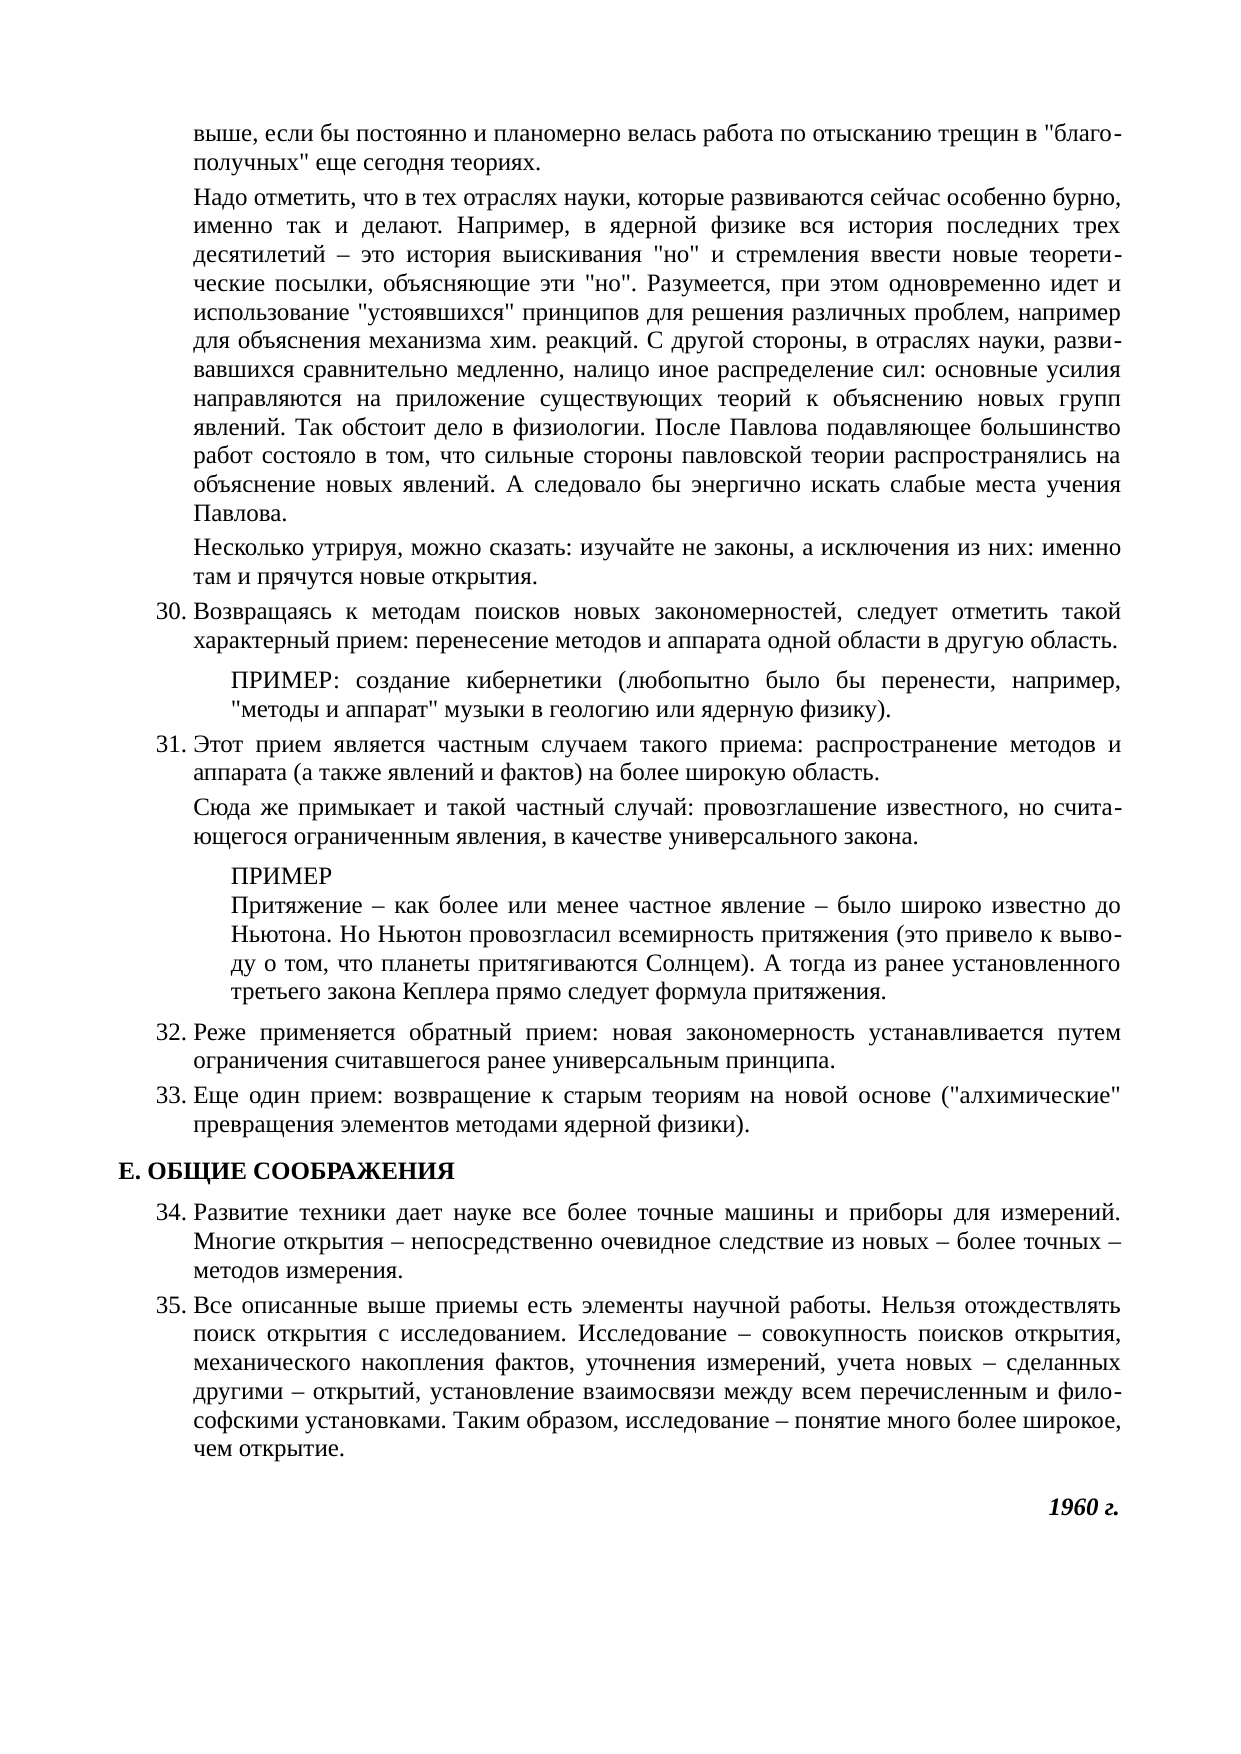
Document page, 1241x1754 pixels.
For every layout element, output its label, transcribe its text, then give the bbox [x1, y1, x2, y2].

list Еще один прием: возвращение к старым теориям на новой основе ("алхимические" превращения элементов методами ядерной физики). [156, 1080, 1122, 1138]
text 1960 г. [118, 1492, 1122, 1520]
list Развитие техники дает науке все более точные машины и приборы для измерений. Многие открытия – непосредственно очевидное следствие из новых – более точных – методов измерения. [156, 1197, 1122, 1284]
subtitle Е. ОБЩИЕ СООБРАЖЕНИЯ [118, 1156, 1122, 1185]
list Реже применяется обратный прием: новая закономерность устанавливается путем ограничения считавшегося ранее универсальным принципа. [156, 1017, 1122, 1074]
list выше, если бы постоянно и планомерно велась работа по отысканию трещин в "благо­получных" еще сегодня теориях. [156, 118, 1122, 176]
list Надо отметить, что в тех отраслях науки, которые развиваются сейчас особенно бурно, именно так и делают. Например, в ядерной физике вся история последних трех десятилетий – это история выискивания "но" и стремления ввести новые теорети­ческие посылки, объясняющие эти "но". Разумеется, при этом одновременно идет и использование "устоявшихся" принципов для решения различных проблем, например для объяснения механизма хим. реакций. С другой стороны, в отраслях науки, разви­вавшихся сравнительно медленно, налицо иное распределение сил: основные усилия направляются на приложение существующих теорий к объяснению новых групп явлений. Так обстоит дело в физиологии. После Павлова подавляющее большинство работ состояло в том, что сильные стороны павловской теории распространялись на объяснение новых явлений. А следовало бы энергично искать слабые места учения Павлова. [156, 182, 1122, 527]
list Сюда же примыкает и такой частный случай: провозглашение известного, но счита­ющегося ограниченным явления, в качестве универсального закона. [156, 792, 1122, 849]
list Этот прием является частным случаем такого приема: распространение методов и аппарата (а также явлений и фактов) на более широкую область. [156, 729, 1122, 786]
list Несколько утрируя, можно сказать: изучайте не законы, а исключения из них: именно там и прячутся новые открытия. [156, 532, 1122, 590]
list ПРИМЕР Притяжение – как более или менее частное явление – было широко известно до Ньютона. Но Ньютон провозгласил всемирность притяжения (это привело к выво­ду о том, что планеты притягиваются Солнцем). А тогда из ранее установленного третьего закона Кеплера прямо следует формула притяжения. [193, 861, 1122, 1005]
list ПРИМЕР: создание кибернетики (любопытно было бы перенести, например, "методы и аппарат" музыки в геологию или ядерную физику). [193, 665, 1122, 723]
list Возвращаясь к методам поисков новых закономерностей, следует отметить такой характерный прием: перенесение методов и аппарата одной области в другую область. [156, 596, 1122, 653]
list Все описанные выше приемы есть элементы научной работы. Нельзя отождествлять поиск открытия с исследованием. Исследование – совокупность поисков открытия, механического накопления фактов, уточнения измерений, учета новых – сделанных другими – открытий, установление взаимосвязи между всем перечисленным и фило­софскими установками. Таким образом, исследование – понятие много более широкое, чем открытие. [156, 1290, 1122, 1462]
